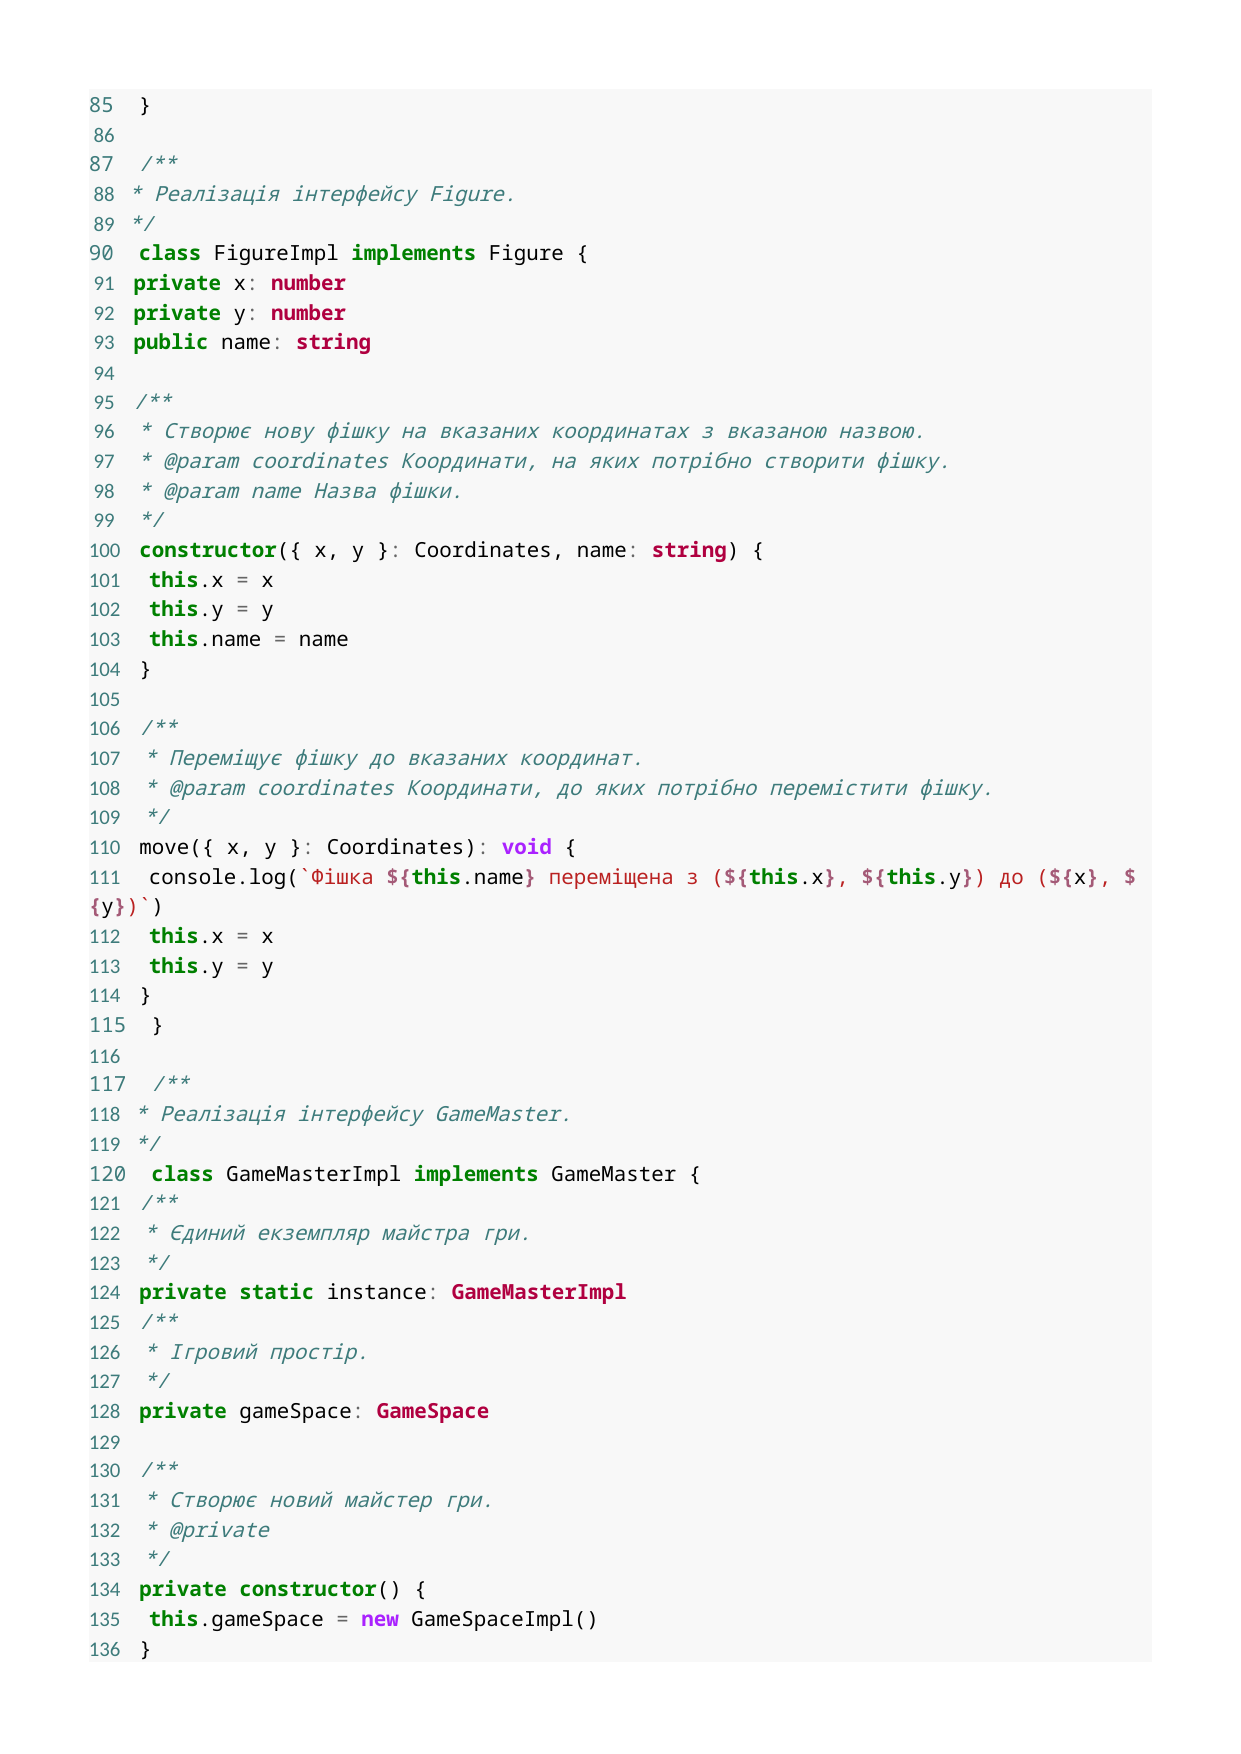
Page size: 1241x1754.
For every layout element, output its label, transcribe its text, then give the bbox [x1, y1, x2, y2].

text 99 */ [89, 504, 1152, 534]
text 123 */ [89, 1246, 1152, 1276]
text 111 console.log(`Фішка ${this.name} переміщена з (${this.x}, ${this.y}) до (${x}, ${y})`) [89, 861, 1152, 920]
text 125 /** [89, 1306, 1152, 1336]
text 114 } [89, 979, 1152, 1009]
text 135 this.gameSpace = new GameSpaceImpl() [89, 1603, 1152, 1632]
text 107 * Переміщує фішку до вказаних координат. [89, 742, 1152, 771]
text 127 */ [89, 1365, 1152, 1395]
text 93 public name: string [89, 326, 1152, 356]
text 117 /** [89, 1068, 1152, 1098]
text 108 * @param coordinates Координати, до яких потрібно перемістити фішку. [89, 771, 1152, 801]
text 132 * @private [89, 1514, 1152, 1543]
text 87 /** [89, 148, 1152, 178]
text 118 * Реалізація інтерфейсу GameMaster. [89, 1098, 1152, 1128]
text 89 */ [89, 207, 1152, 237]
text 96 * Створює нову фішку на вказаних координатах з вказаною назвою. [89, 415, 1152, 445]
text 122 * Єдиний екземпляр майстра гри. [89, 1217, 1152, 1246]
text 101 this.x = x [89, 564, 1152, 593]
text 100 constructor({ x, y }: Coordinates, name: string) { [89, 534, 1152, 564]
text 91 private x: number [89, 267, 1152, 296]
text 131 * Створює новий майстер гри. [89, 1484, 1152, 1514]
text 90 class FigureImpl implements Figure { [89, 237, 1152, 267]
text 104 } [89, 653, 1152, 682]
text 113 this.y = y [89, 949, 1152, 979]
text 119 */ [89, 1128, 1152, 1157]
text 136 } [89, 1632, 1152, 1662]
text 112 this.x = x [89, 920, 1152, 949]
text 105 [89, 682, 1152, 712]
text 92 private y: number [89, 296, 1152, 326]
text 106 /** [89, 712, 1152, 742]
text 126 * Ігровий простір. [89, 1336, 1152, 1365]
text 120 class GameMasterImpl implements GameMaster { [89, 1157, 1152, 1187]
text 86 [89, 118, 1152, 148]
text 85 } [89, 89, 1152, 118]
text 97 * @param coordinates Координати, на яких потрібно створити фішку. [89, 445, 1152, 474]
text 116 [89, 1039, 1152, 1068]
text 109 */ [89, 801, 1152, 831]
text 94 [89, 356, 1152, 386]
text 95 /** [89, 386, 1152, 415]
text 129 [89, 1424, 1152, 1454]
text 134 private constructor() { [89, 1573, 1152, 1603]
text 88 * Реалізація інтерфейсу Figure. [89, 178, 1152, 207]
text 110 move({ x, y }: Coordinates): void { [89, 831, 1152, 861]
text 98 * @param name Назва фішки. [89, 474, 1152, 504]
text 128 private gameSpace: GameSpace [89, 1395, 1152, 1424]
text 121 /** [89, 1187, 1152, 1217]
text 103 this.name = name [89, 623, 1152, 653]
text 124 private static instance: GameMasterImpl [89, 1276, 1152, 1306]
text 115 } [89, 1009, 1152, 1039]
text 133 */ [89, 1543, 1152, 1573]
text 130 /** [89, 1454, 1152, 1484]
text 102 this.y = y [89, 593, 1152, 623]
